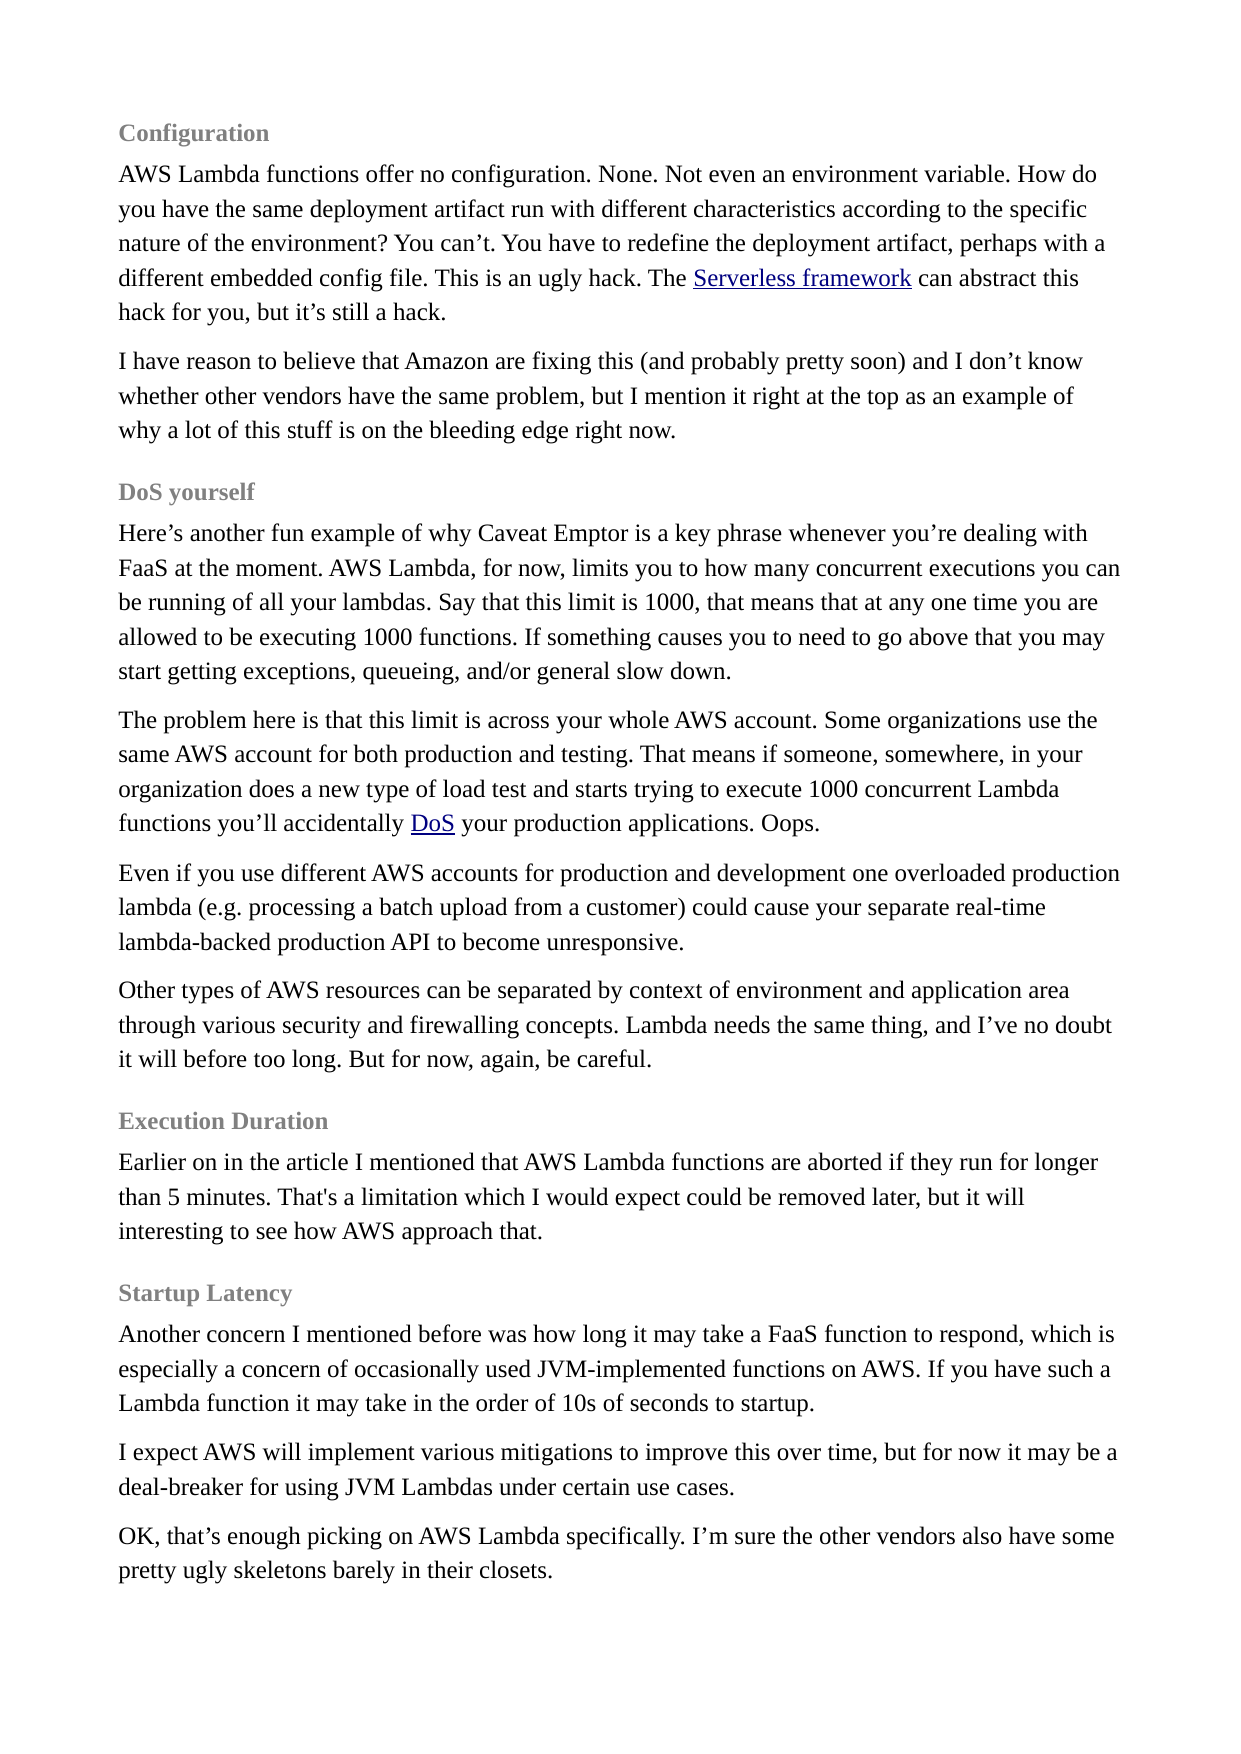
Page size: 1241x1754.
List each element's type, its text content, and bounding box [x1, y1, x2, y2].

subtitle Execution Duration [118, 1106, 1122, 1135]
text Even if you use different AWS accounts for production and development one overloaded production lambda (e.g. processing a batch upload from a customer) could cause your separate real-time lambda-backed production API to become unresponsive. [118, 858, 1122, 955]
text Here’s another fun example of why Caveat Emptor is a key phrase whenever you’re dealing with FaaS at the moment. AWS Lambda, for now, limits you to how many concurrent executions you can be running of all your lambdas. Say that this limit is 1000, that means that at any one time you are allowed to be executing 1000 functions. If something causes you to need to go above that you may start getting exceptions, queueing, and/or general slow down. [118, 518, 1122, 685]
subtitle DoS yourself [118, 477, 1122, 506]
text The problem here is that this limit is across your whole AWS account. Some organizations use the same AWS account for both production and testing. That means if someone, somewhere, in your organization does a new type of load test and starts trying to execute 1000 concurrent Lambda functions you’ll accidentally DoS your production applications. Oops. [118, 705, 1122, 837]
subtitle Configuration [118, 118, 1122, 147]
text Earlier on in the article I mentioned that AWS Lambda functions are aborted if they run for longer than 5 minutes. That's a limitation which I would expect could be removed later, but it will interesting to see how AWS approach that. [118, 1147, 1122, 1245]
subtitle Startup Latency [118, 1278, 1122, 1307]
text Other types of AWS resources can be separated by context of environment and application area through various security and firewalling concepts. Lambda needs the same thing, and I’ve no doubt it will before too long. But for now, again, be careful. [118, 976, 1122, 1073]
text Another concern I mentioned before was how long it may take a FaaS function to respond, which is especially a concern of occasionally used JVM-implemented functions on AWS. If you have such a Lambda function it may take in the order of 10s of seconds to startup. [118, 1319, 1122, 1417]
text AWS Lambda functions offer no configuration. None. Not even an environment variable. How do you have the same deployment artifact run with different characteristics according to the specific nature of the environment? You can’t. You have to redefine the deployment artifact, perhaps with a different embedded config file. This is an ugly hack. The Serverless framework can abstract this hack for you, but it’s still a hack. [118, 159, 1122, 326]
text OK, that’s enough picking on AWS Lambda specifically. I’m sure the other vendors also have some pretty ugly skeletons barely in their closets. [118, 1521, 1122, 1584]
text I expect AWS will implement various mitigations to improve this over time, but for now it may be a deal-breaker for using JVM Lambdas under certain use cases. [118, 1437, 1122, 1500]
text I have reason to believe that Amazon are fixing this (and probably pretty soon) and I don’t know whether other vendors have the same problem, but I mention it right at the top as an example of why a lot of this stuff is on the bleeding edge right now. [118, 346, 1122, 444]
